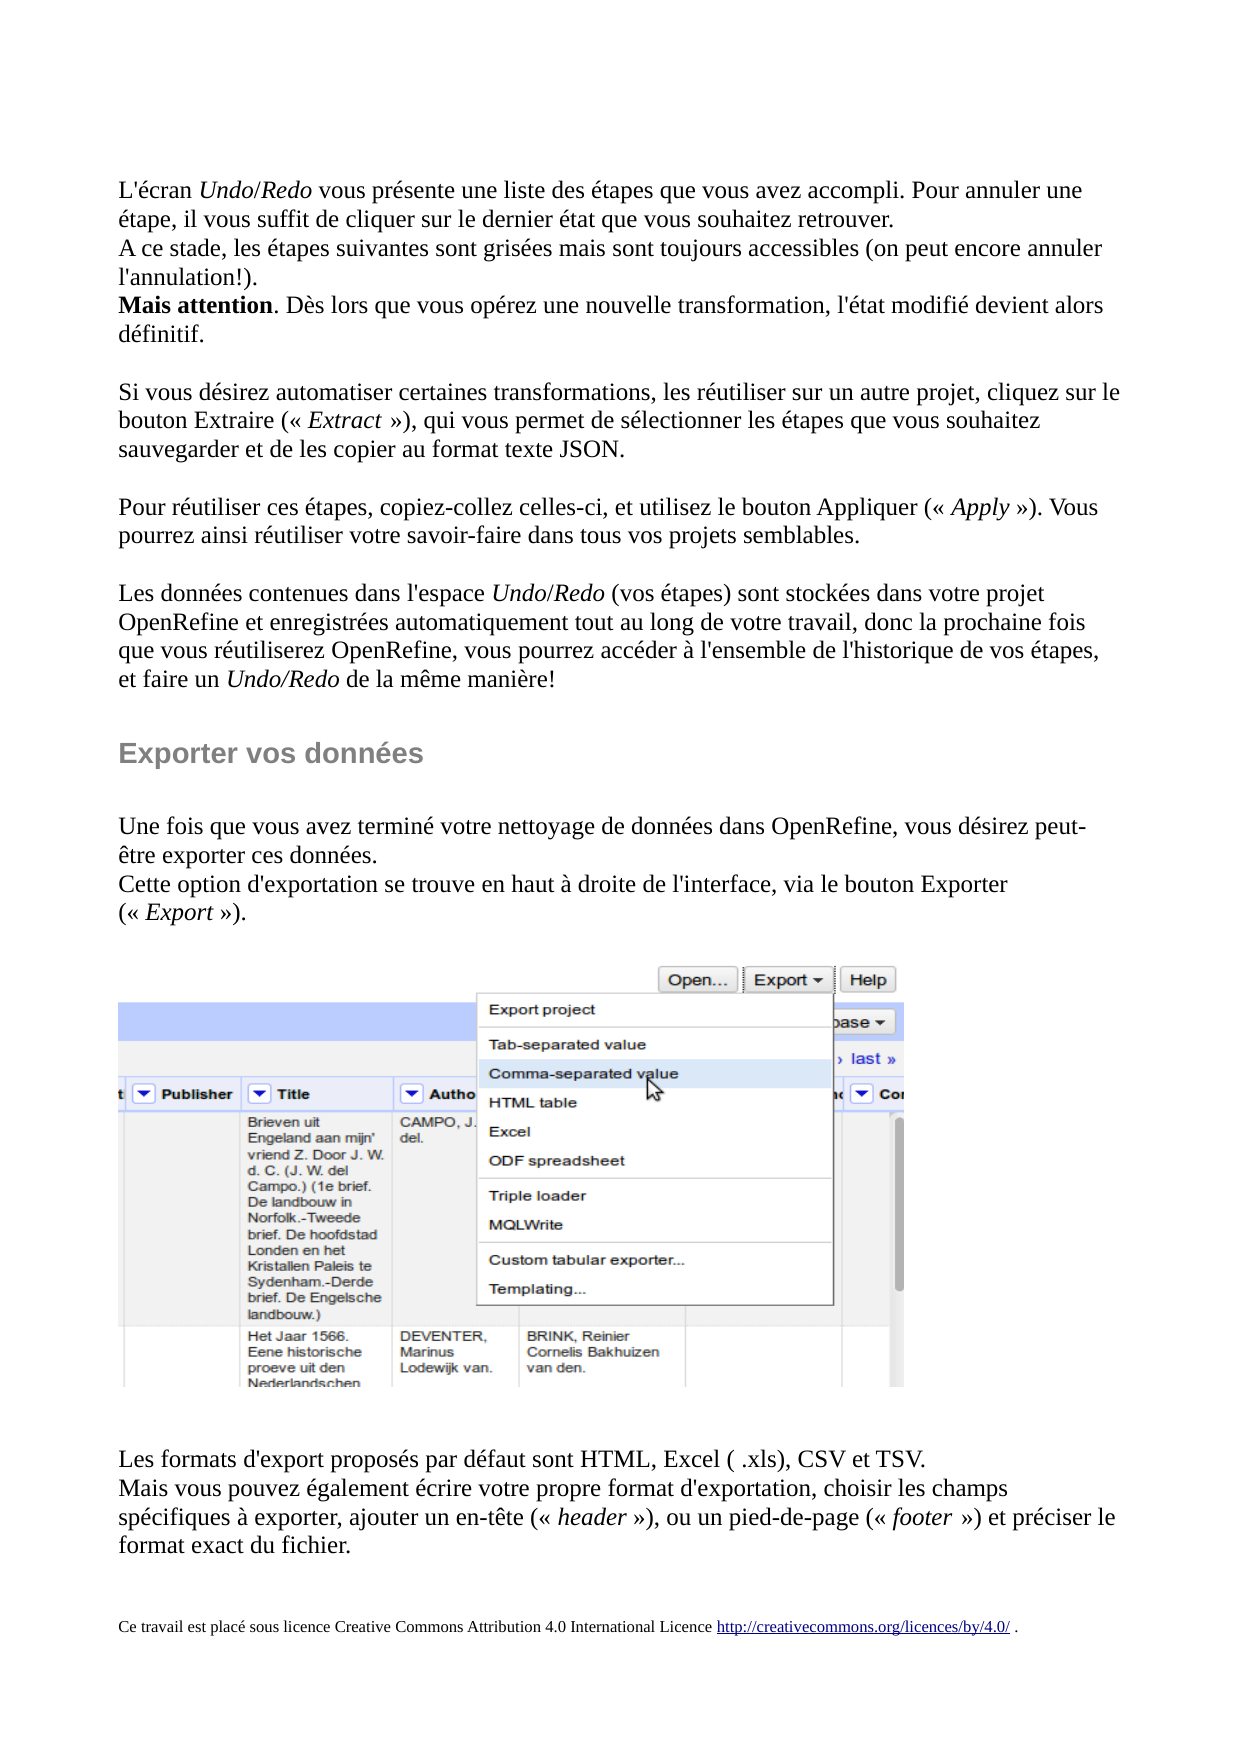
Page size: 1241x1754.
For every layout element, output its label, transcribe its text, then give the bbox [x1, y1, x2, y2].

text Une fois que vous avez terminé votre nettoyage de données dans OpenRefine, vous désirez peut-être exporter ces données. [118, 811, 1122, 869]
text Mais vous pouvez également écrire votre propre format d'exportation, choisir les champs spécifiques à exporter, ajouter un en-tête (« header »), ou un pied-de-page (« footer ») et préciser le format exact du fichier. [118, 1473, 1122, 1559]
text Cette option d'exportation se trouve en haut à droite de l'interface, via le bouton Exporter (« Export »). [118, 869, 1122, 926]
text A ce stade, les étapes suivantes sont grisées mais sont toujours accessibles (on peut encore annuler l'annulation!). [118, 233, 1122, 291]
picture [118, 955, 904, 1387]
text Mais attention. Dès lors que vous opérez une nouvelle transformation, l'état modifié devient alors définitif. [118, 291, 1122, 348]
text Si vous désirez automatiser certaines transformations, les réutiliser sur un autre projet, cliquez sur le bouton Extraire (« Extract »), qui vous permet de sélectionner les étapes que vous souhaitez sauvegarder et de les copier au format texte JSON. [118, 377, 1122, 463]
text Les données contenues dans l'espace Undo/Redo (vos étapes) sont stockées dans votre projet OpenRefine et enregistrées automatiquement tout au long de votre travail, donc la prochaine fois que vous réutiliserez OpenRefine, vous pourrez accéder à l'ensemble de l'historique de vos étapes, et faire un Undo/Redo de la même manière! [118, 578, 1122, 693]
text Les formats d'export proposés par défaut sont HTML, Excel ( .xls), CSV et TSV. [118, 1444, 1122, 1473]
subtitle Exporter vos données [118, 736, 1122, 770]
text Pour réutiliser ces étapes, copiez-collez celles-ci, et utilisez le bouton Appliquer (« Apply »). Vous pourrez ainsi réutiliser votre savoir-faire dans tous vos projets semblables. [118, 492, 1122, 549]
text L'écran Undo/Redo vous présente une liste des étapes que vous avez accompli. Pour annuler une étape, il vous suffit de cliquer sur le dernier état que vous souhaitez retrouver. [118, 176, 1122, 233]
